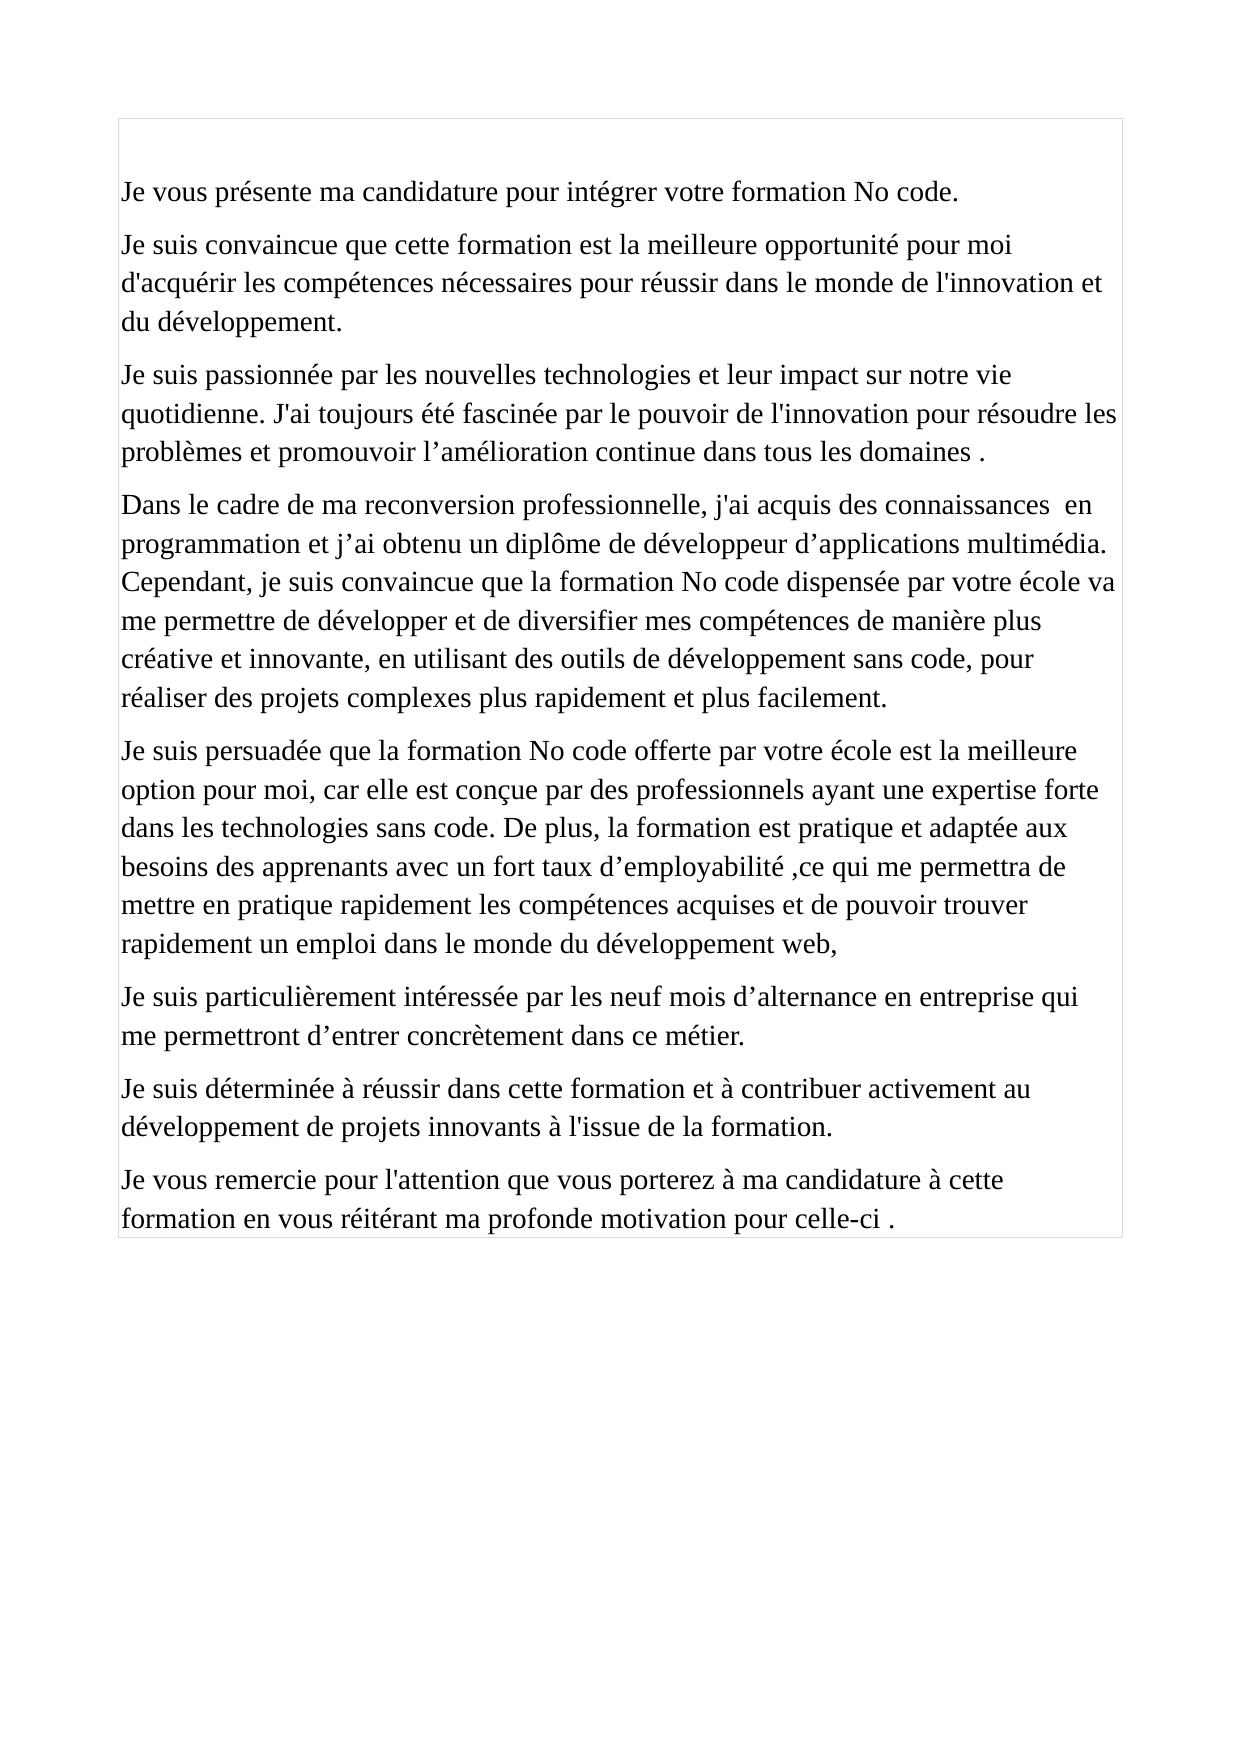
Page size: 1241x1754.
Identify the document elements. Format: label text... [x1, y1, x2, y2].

text Je suis convaincue que cette formation est la meilleure opportunité pour moi d'acquérir les compétences nécessaires pour réussir dans le monde de l'innovation et du développement. [119, 224, 1122, 338]
text Je suis passionnée par les nouvelles technologies et leur impact sur notre vie quotidienne. J'ai toujours été fascinée par le pouvoir de l'innovation pour résoudre les problèmes et promouvoir l’amélioration continue dans tous les domaines . [119, 354, 1122, 468]
text Je vous remercie pour l'attention que vous porterez à ma candidature à cette formation en vous réitérant ma profonde motivation pour celle-ci . [119, 1160, 1122, 1237]
text Je vous présente ma candidature pour intégrer votre formation No code. [119, 171, 1122, 207]
text Je suis déterminée à réussir dans cette formation et à contribuer activement au développement de projets innovants à l'issue de la formation. [119, 1068, 1122, 1143]
text Je suis particulièrement intéressée par les neuf mois d’alternance en entreprise qui me permettront d’entrer concrètement dans ce métier. [119, 976, 1122, 1051]
text Dans le cadre de ma reconversion professionnelle, j'ai acquis des connaissances en programmation et j’ai obtenu un diplôme de développeur d’applications multimédia. Cependant, je suis convaincue que la formation No code dispensée par votre école va me permettre de développer et de diversifier mes compétences de manière plus créative et innovante, en utilisant des outils de développement sans code, pour réaliser des projets complexes plus rapidement et plus facilement. [119, 485, 1122, 714]
text Je suis persuadée que la formation No code offerte par votre école est la meilleure option pour moi, car elle est conçue par des professionnels ayant une expertise forte dans les technologies sans code. De plus, la formation est pratique et adaptée aux besoins des apprenants avec un fort taux d’employabilité ,ce qui me permettra de mettre en pratique rapidement les compétences acquises et de pouvoir trouver rapidement un emploi dans le monde du développement web, [119, 731, 1122, 959]
